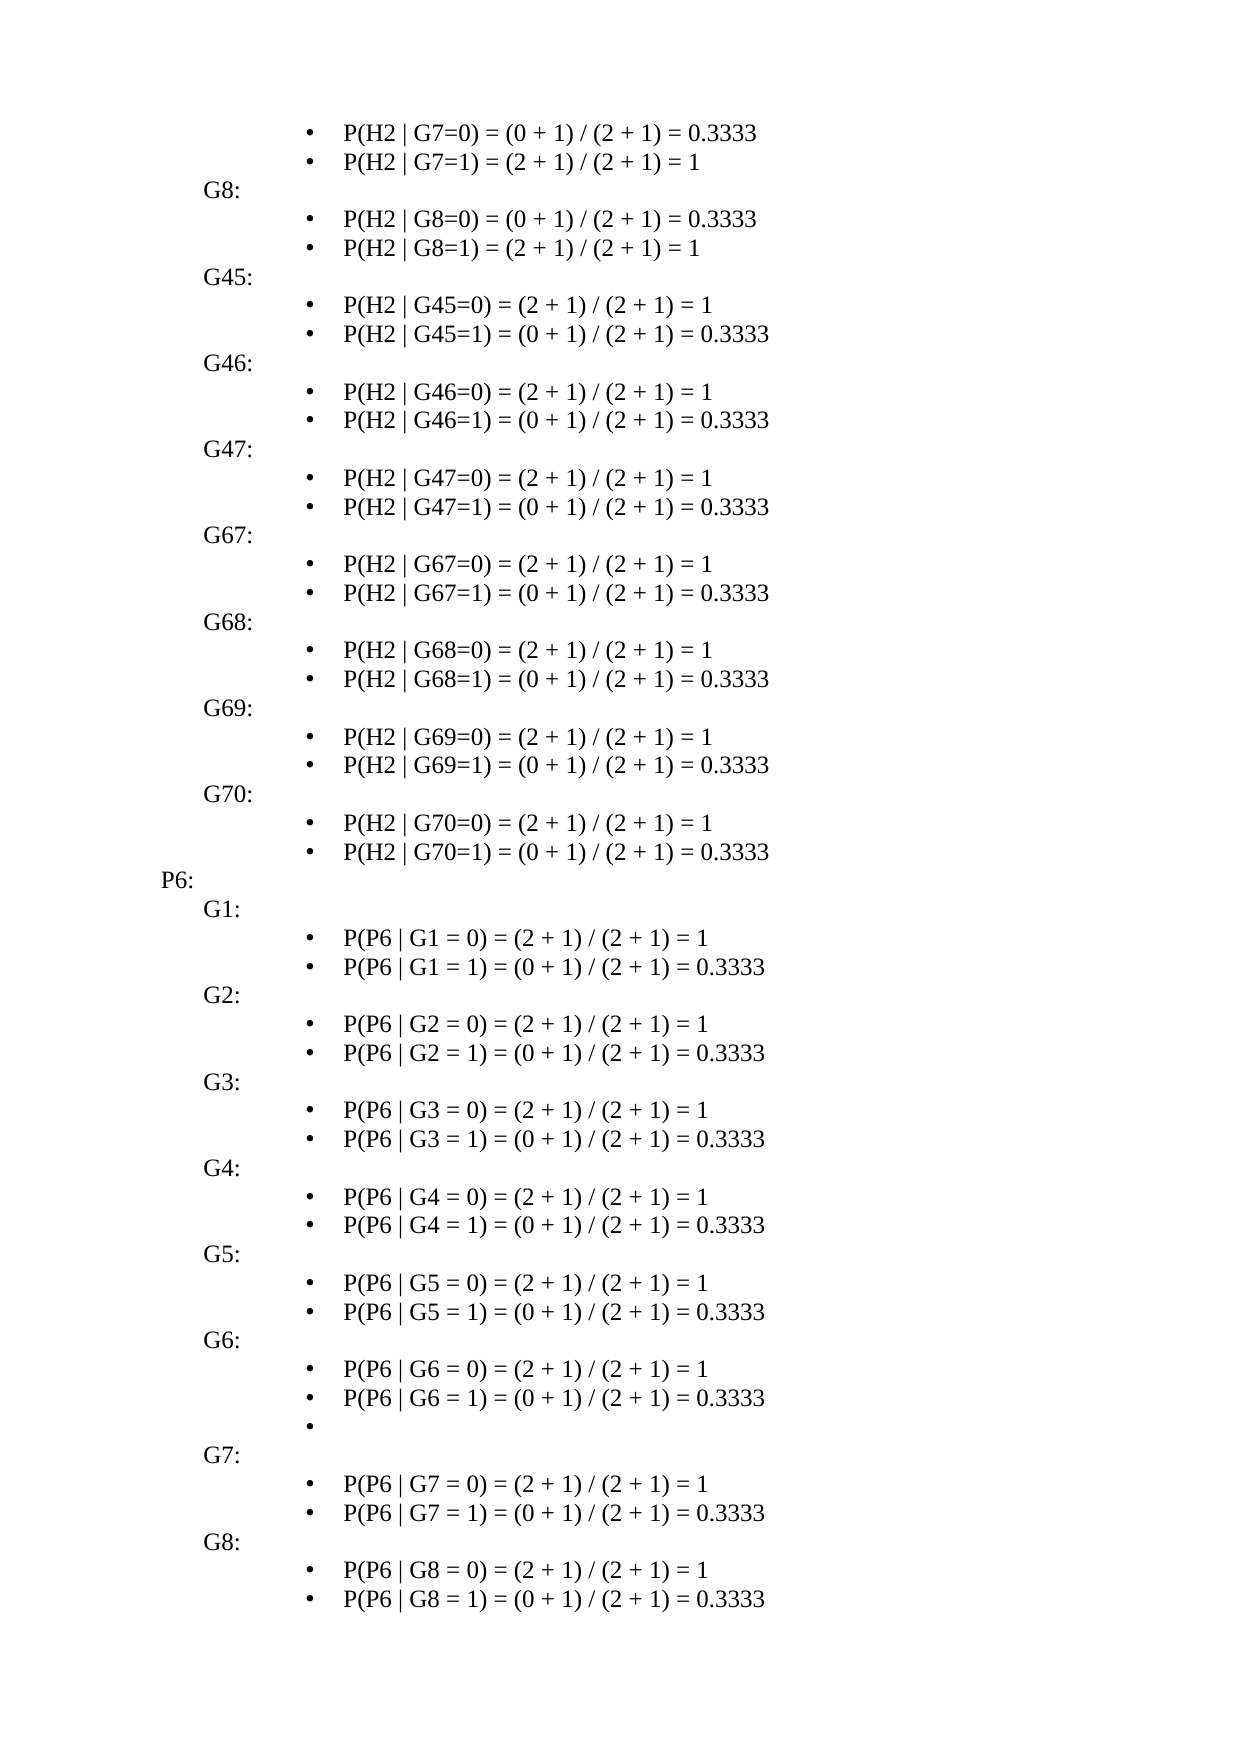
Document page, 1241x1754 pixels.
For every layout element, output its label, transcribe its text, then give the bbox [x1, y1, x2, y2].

list P(P6 | G2 = 0) = (2 + 1) / (2 + 1) = 1 [306, 1009, 1122, 1038]
list P(H2 | G67=0) = (2 + 1) / (2 + 1) = 1 [306, 549, 1122, 578]
text G67: [118, 521, 1122, 549]
list P(P6 | G6 = 0) = (2 + 1) / (2 + 1) = 1 [306, 1354, 1122, 1383]
list P(P6 | G1 = 1) = (0 + 1) / (2 + 1) = 0.3333 [306, 952, 1122, 981]
text G7: [118, 1441, 1122, 1469]
list P(P6 | G3 = 0) = (2 + 1) / (2 + 1) = 1 [306, 1096, 1122, 1124]
text G46: [118, 348, 1122, 377]
list P(H2 | G8=1) = (2 + 1) / (2 + 1) = 1 [306, 233, 1122, 262]
list P(P6 | G4 = 1) = (0 + 1) / (2 + 1) = 0.3333 [306, 1211, 1122, 1239]
text G2: [118, 981, 1122, 1009]
list P(P6 | G8 = 1) = (0 + 1) / (2 + 1) = 0.3333 [306, 1584, 1122, 1613]
text P6: [118, 866, 1122, 894]
list P(H2 | G47=1) = (0 + 1) / (2 + 1) = 0.3333 [306, 492, 1122, 521]
list P(P6 | G5 = 0) = (2 + 1) / (2 + 1) = 1 [306, 1268, 1122, 1297]
text G47: [118, 434, 1122, 463]
list P(H2 | G47=0) = (2 + 1) / (2 + 1) = 1 [306, 463, 1122, 492]
list P(P6 | G2 = 1) = (0 + 1) / (2 + 1) = 0.3333 [306, 1038, 1122, 1067]
list P(P6 | G7 = 0) = (2 + 1) / (2 + 1) = 1 [306, 1469, 1122, 1498]
text G68: [118, 607, 1122, 636]
text G6: [118, 1326, 1122, 1354]
list P(P6 | G7 = 1) = (0 + 1) / (2 + 1) = 0.3333 [306, 1498, 1122, 1527]
list P(H2 | G7=1) = (2 + 1) / (2 + 1) = 1 [306, 147, 1122, 176]
list P(H2 | G69=0) = (2 + 1) / (2 + 1) = 1 [306, 722, 1122, 751]
list P(H2 | G45=0) = (2 + 1) / (2 + 1) = 1 [306, 291, 1122, 319]
list P(P6 | G1 = 0) = (2 + 1) / (2 + 1) = 1 [306, 923, 1122, 952]
list P(P6 | G3 = 1) = (0 + 1) / (2 + 1) = 0.3333 [306, 1124, 1122, 1153]
list P(H2 | G68=1) = (0 + 1) / (2 + 1) = 0.3333 [306, 664, 1122, 693]
text G69: [118, 693, 1122, 722]
list P(P6 | G6 = 1) = (0 + 1) / (2 + 1) = 0.3333 [306, 1383, 1122, 1412]
list P(H2 | G70=0) = (2 + 1) / (2 + 1) = 1 [306, 808, 1122, 837]
list P(H2 | G68=0) = (2 + 1) / (2 + 1) = 1 [306, 636, 1122, 664]
list P(H2 | G8=0) = (0 + 1) / (2 + 1) = 0.3333 [306, 204, 1122, 233]
list P(P6 | G5 = 1) = (0 + 1) / (2 + 1) = 0.3333 [306, 1297, 1122, 1326]
list P(H2 | G67=1) = (0 + 1) / (2 + 1) = 0.3333 [306, 578, 1122, 607]
list P(P6 | G8 = 0) = (2 + 1) / (2 + 1) = 1 [306, 1556, 1122, 1584]
list P(H2 | G70=1) = (0 + 1) / (2 + 1) = 0.3333 [306, 837, 1122, 866]
text G70: [118, 779, 1122, 808]
list P(P6 | G4 = 0) = (2 + 1) / (2 + 1) = 1 [306, 1182, 1122, 1211]
list P(H2 | G69=1) = (0 + 1) / (2 + 1) = 0.3333 [306, 751, 1122, 779]
text G45: [118, 262, 1122, 291]
text G8: [118, 1527, 1122, 1556]
text G3: [118, 1067, 1122, 1096]
list P(H2 | G46=1) = (0 + 1) / (2 + 1) = 0.3333 [306, 406, 1122, 434]
list P(H2 | G46=0) = (2 + 1) / (2 + 1) = 1 [306, 377, 1122, 406]
text G5: [118, 1239, 1122, 1268]
text G8: [118, 176, 1122, 204]
list P(H2 | G7=0) = (0 + 1) / (2 + 1) = 0.3333 [306, 118, 1122, 147]
list P(H2 | G45=1) = (0 + 1) / (2 + 1) = 0.3333 [306, 319, 1122, 348]
text G4: [118, 1153, 1122, 1182]
text G1: [118, 894, 1122, 923]
